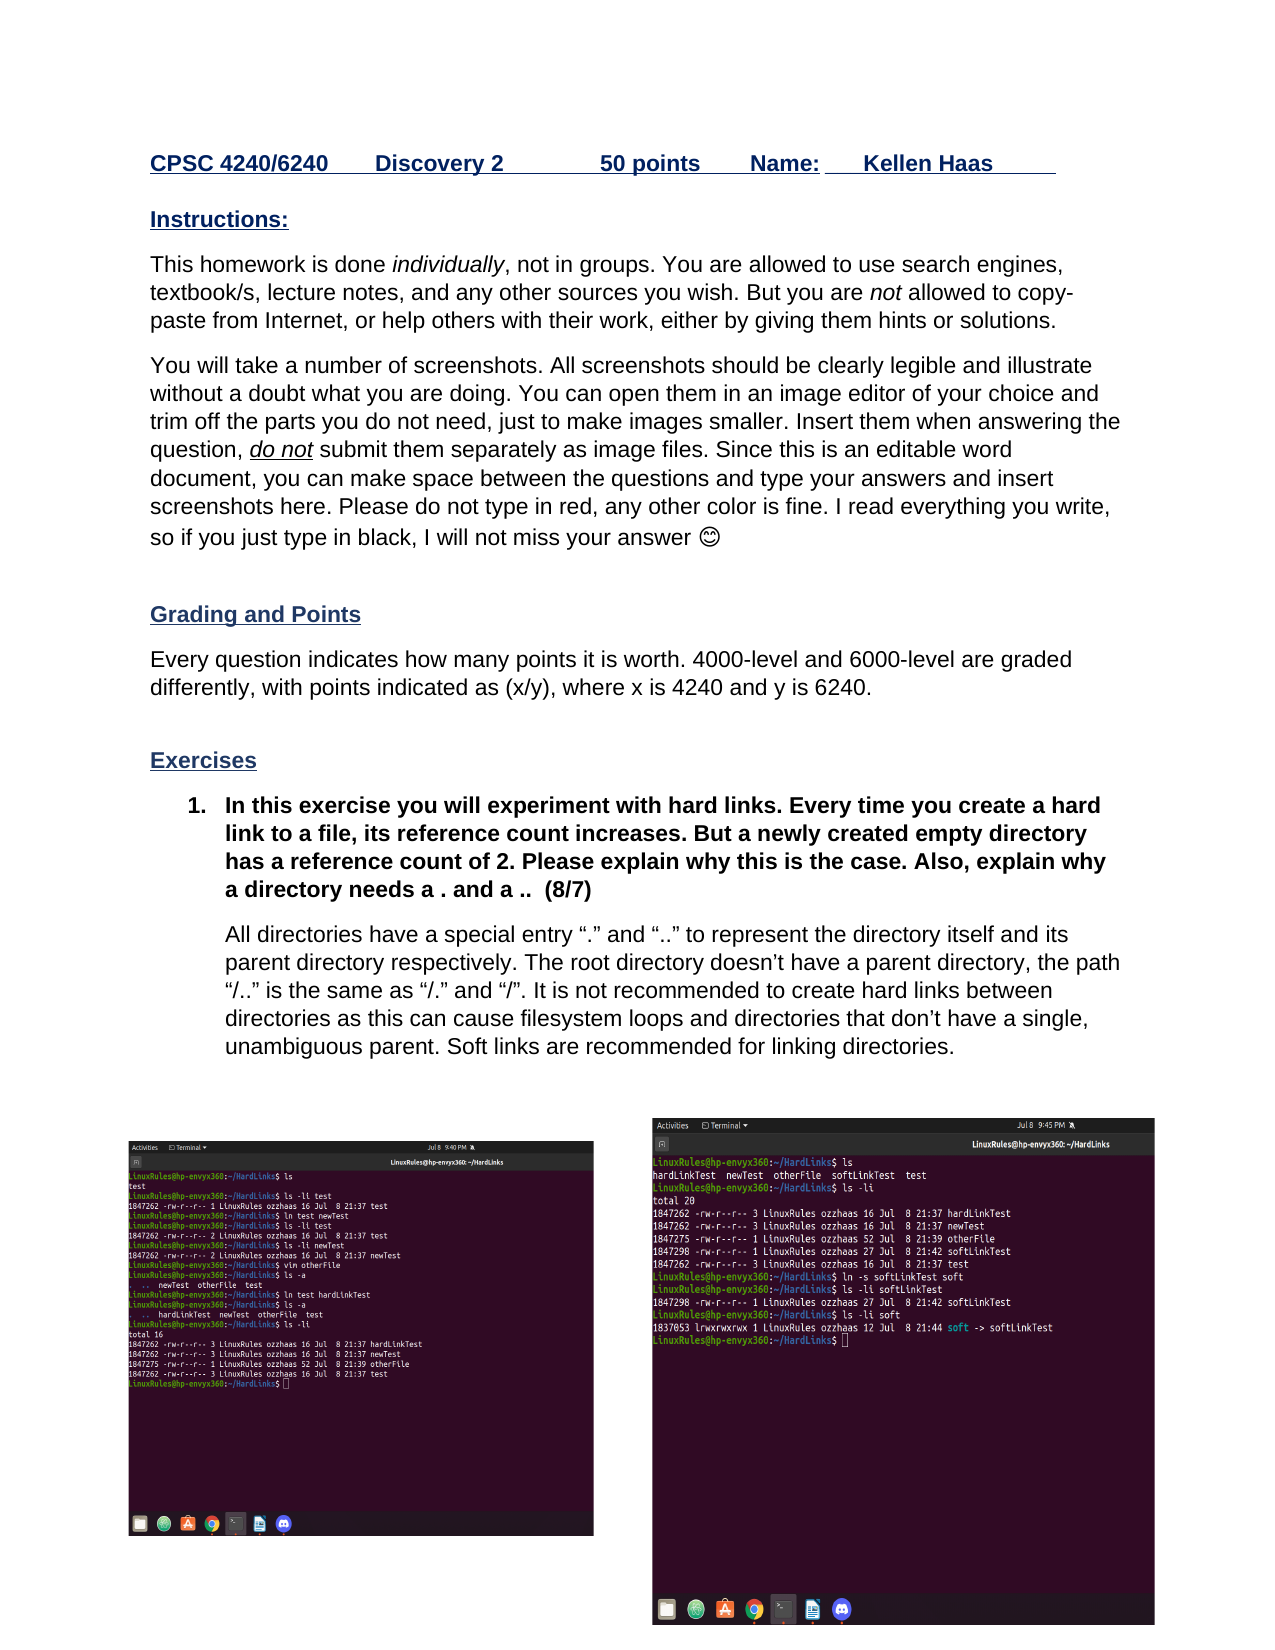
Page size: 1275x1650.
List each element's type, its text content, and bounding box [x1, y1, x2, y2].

text CPSC 4240/6240 Discovery 2 50 points Name: ___Kellen Haas Instructions: [150, 150, 1125, 233]
text You will take a number of screenshots. All screenshots should be clearly legible and illustrate without a doubt what you are doing. You can open them in an image editor of your choice and trim off the parts you do not need, just to make images smaller. Insert them when answering the question, do not submit them separately as image files. Since this is an editable word document, you can make space between the questions and type your answers and insert screenshots here. Please do not type in red, any other color is fine. I read everything you write, so if you just type in black, I will not miss your answer 😊 [150, 352, 1125, 582]
list In this exercise you will experiment with hard links. Every time you create a hard link to a file, its reference count increases. But a newly created empty directory has a reference count of 2. Please explain why this is the case. Also, explain why a directory needs a . and a .. (8/7) [187, 792, 1125, 902]
text Every question indicates how many points it is worth. 4000-level and 6000-level are graded differently, with points indicated as (x/y), where x is 4240 and y is 6240. [150, 646, 1125, 728]
text This homework is done individually, not in groups. You are allowed to use search engines, textbook/s, lecture notes, and any other sources you wish. But you are not allowed to copy-paste from Internet, or help others with their work, either by giving them hints or solutions. [150, 251, 1125, 334]
list All directories have a special entry “.” and “..” to represent the directory itself and its parent directory respectively. The root directory doesn’t have a parent directory, the path “/..” is the same as “/.” and “/”. It is not recommended to create hard links between directories as this can cause filesystem loops and directories that don’t have a single, unambiguous parent. Soft links are recommended for linking directories. [187, 921, 1125, 1059]
text Exercises [150, 747, 1125, 773]
text Grading and Points [150, 601, 1125, 627]
